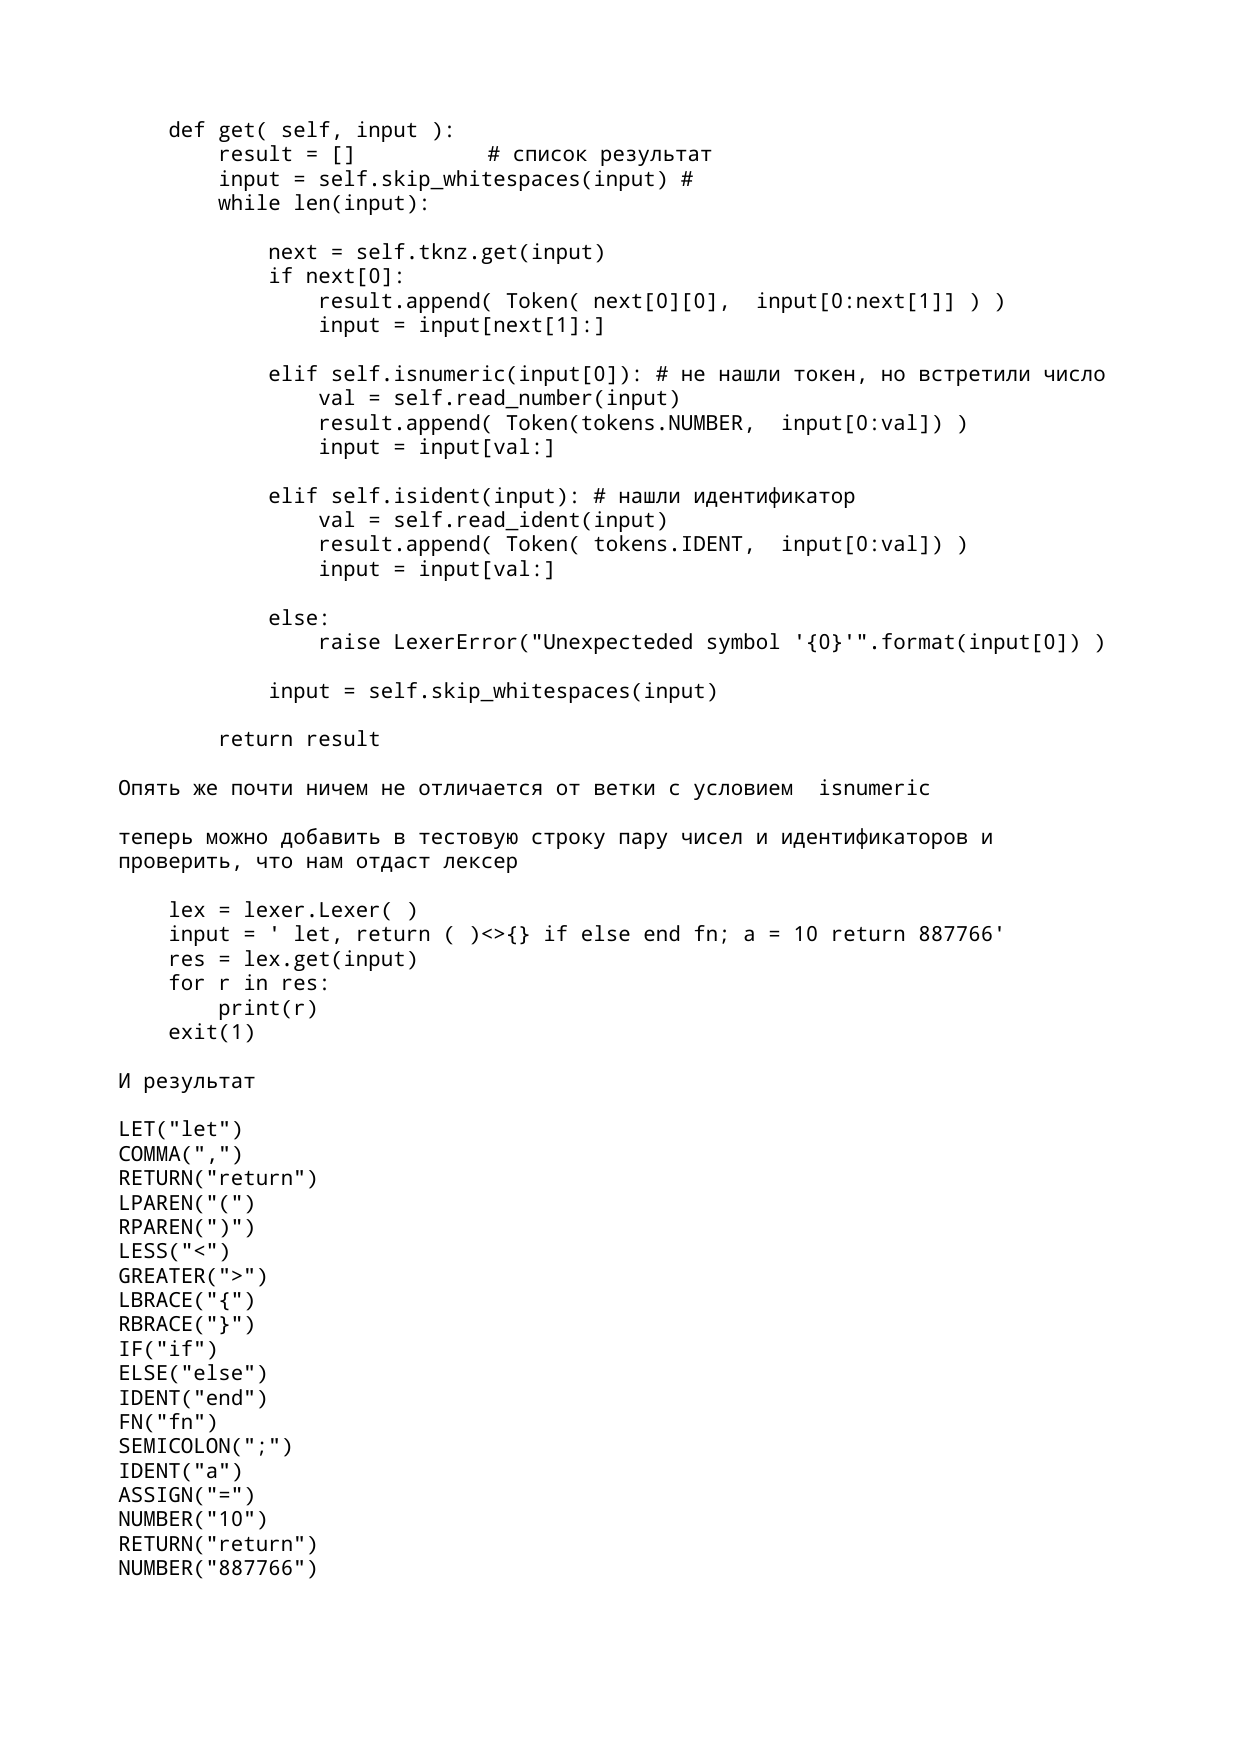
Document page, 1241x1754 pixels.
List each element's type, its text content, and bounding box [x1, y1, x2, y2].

text exit(1) [118, 1020, 1122, 1044]
text NUMBER("887766") [118, 1556, 1122, 1581]
text И результат [118, 1069, 1122, 1093]
text Опять же почти ничем не отличается от ветки с условием isnumeric [118, 776, 1122, 801]
text RETURN("return") [118, 1532, 1122, 1556]
text val = self.read_number(input) [118, 386, 1122, 411]
text val = self.read_ident(input) [118, 508, 1122, 532]
text def get( self, input ): [118, 118, 1122, 142]
text if next[0]: [118, 264, 1122, 289]
text LET("let") [118, 1117, 1122, 1142]
text lex = lexer.Lexer( ) [118, 898, 1122, 922]
text input = input[val:] [118, 435, 1122, 459]
text теперь можно добавить в тестовую строку пару чисел и идентификаторов и проверить, что нам отдаст лексер [118, 825, 1122, 874]
text raise LexerError("Unexpecteded symbol '{0}'".format(input[0]) ) [118, 630, 1122, 654]
text ELSE("else") [118, 1361, 1122, 1386]
text while len(input): [118, 191, 1122, 216]
text elif self.isident(input): # нашли идентификатор [118, 484, 1122, 508]
text LBRACE("{") [118, 1288, 1122, 1312]
text FN("fn") [118, 1410, 1122, 1434]
text GREATER(">") [118, 1264, 1122, 1288]
text ASSIGN("=") [118, 1483, 1122, 1507]
text LESS("<") [118, 1239, 1122, 1264]
text IF("if") [118, 1337, 1122, 1361]
text elif self.isnumeric(input[0]): # не нашли токен, но встретили число [118, 362, 1122, 386]
text input = self.skip_whitespaces(input) # [118, 167, 1122, 191]
text RBRACE("}") [118, 1312, 1122, 1337]
text res = lex.get(input) [118, 947, 1122, 971]
text result.append( Token( next[0][0], input[0:next[1]] ) ) [118, 289, 1122, 313]
text NUMBER("10") [118, 1507, 1122, 1532]
text input = input[next[1]:] [118, 313, 1122, 337]
text result.append( Token(tokens.NUMBER, input[0:val]) ) [118, 411, 1122, 435]
text return result [118, 727, 1122, 752]
text SEMICOLON(";") [118, 1434, 1122, 1459]
text result = [] # список результат [118, 142, 1122, 167]
text print(r) [118, 996, 1122, 1020]
text else: [118, 606, 1122, 630]
text input = ' let, return ( )<>{} if else end fn; a = 10 return 887766' [118, 922, 1122, 947]
text input = self.skip_whitespaces(input) [118, 679, 1122, 703]
text LPAREN("(") [118, 1191, 1122, 1215]
text COMMA(",") [118, 1142, 1122, 1166]
text RETURN("return") [118, 1166, 1122, 1191]
text for r in res: [118, 971, 1122, 996]
text IDENT("a") [118, 1459, 1122, 1483]
text input = input[val:] [118, 557, 1122, 581]
text RPAREN(")") [118, 1215, 1122, 1239]
text result.append( Token( tokens.IDENT, input[0:val]) ) [118, 532, 1122, 557]
text IDENT("end") [118, 1386, 1122, 1410]
text next = self.tknz.get(input) [118, 240, 1122, 264]
